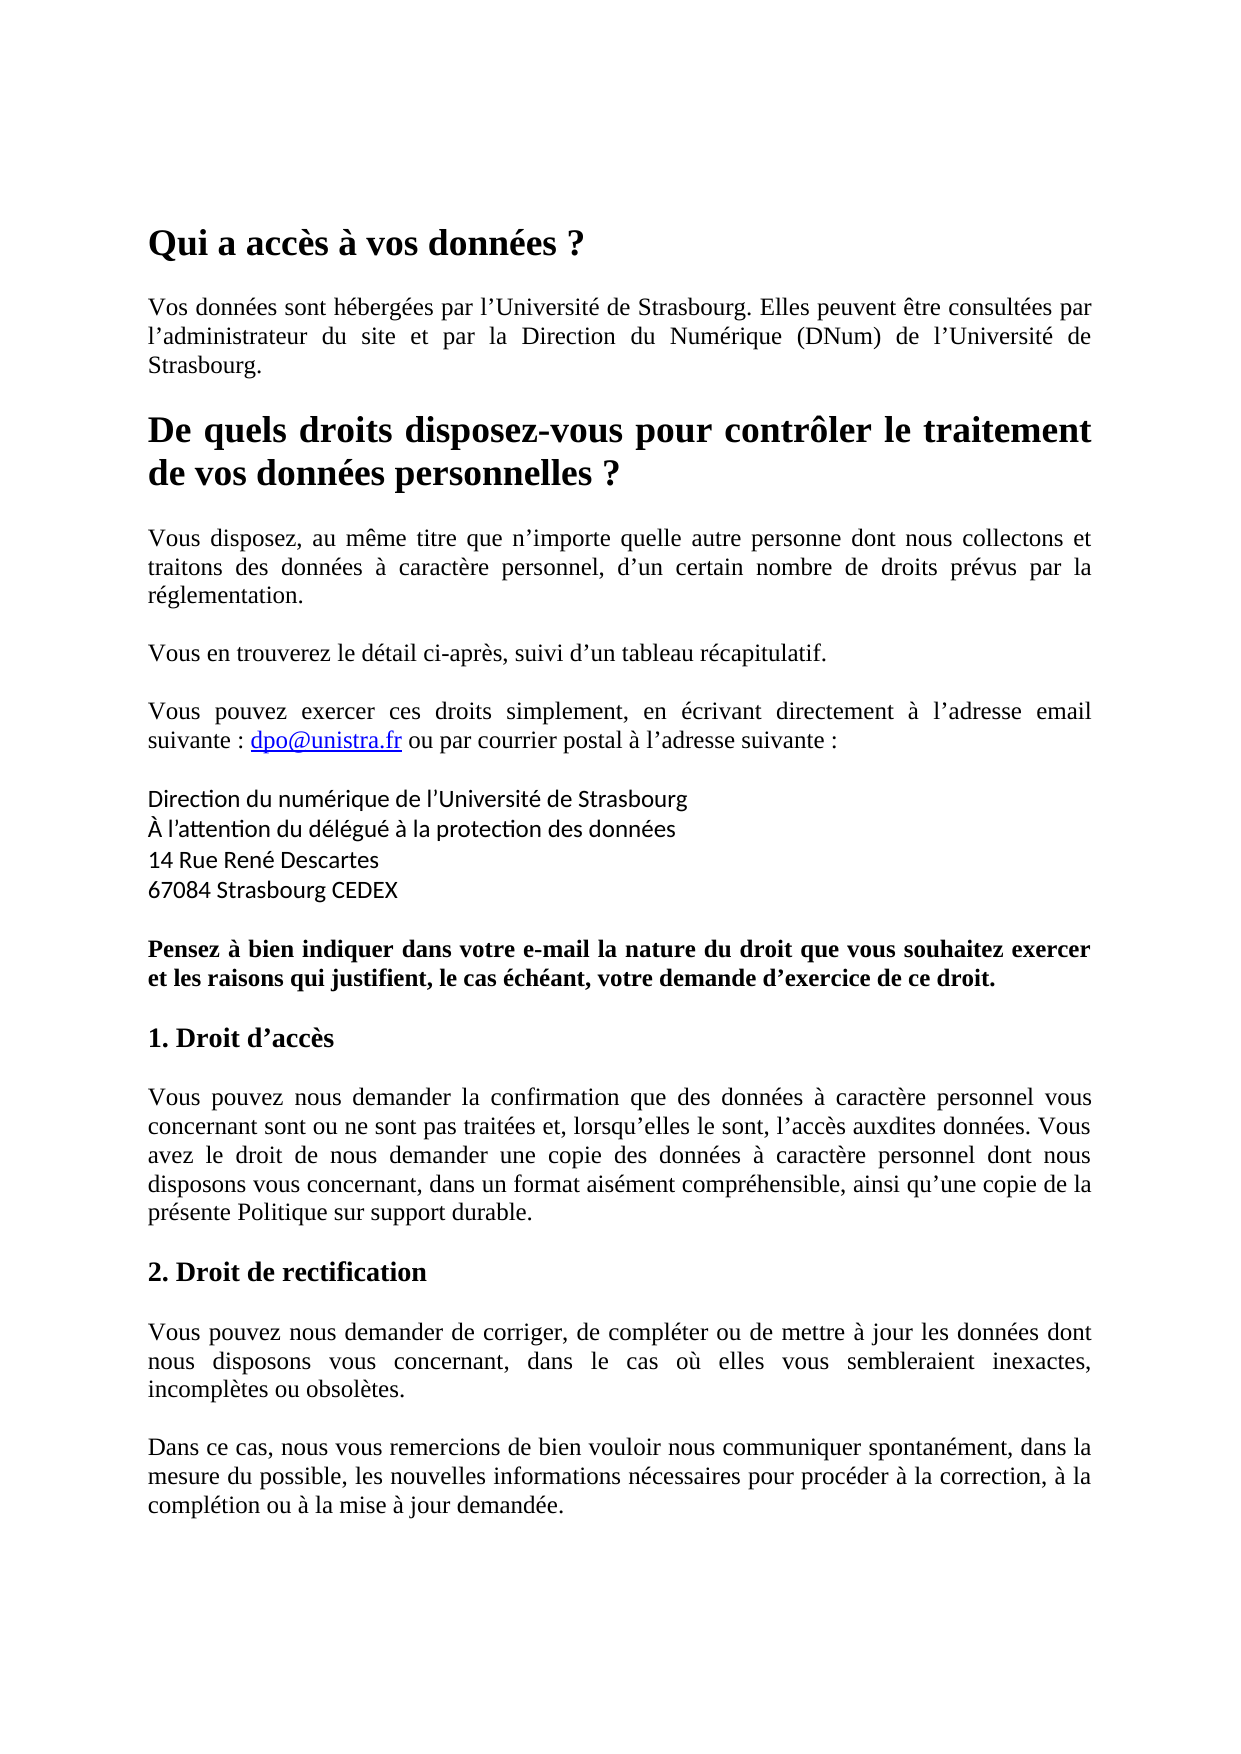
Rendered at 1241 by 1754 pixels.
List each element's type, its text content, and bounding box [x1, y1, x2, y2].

text Vous en trouverez le détail ci-après, suivi d’un tableau récapitulatif. [148, 638, 1093, 667]
subtitle De quels droits disposez-vous pour contrôler le traitement de vos données personnelles ? [148, 408, 1093, 494]
text Pensez à bien indiquer dans votre e-mail la nature du droit que vous souhaitez exercer et les raisons qui justifient, le cas échéant, votre demande d’exercice de ce droit. [148, 934, 1093, 992]
text À l’attention du délégué à la protection des données [148, 813, 1093, 844]
text Vous pouvez nous demander de corriger, de compléter ou de mettre à jour les données dont nous disposons vous concernant, dans le cas où elles vous sembleraient inexactes, incomplètes ou obsolètes. [148, 1317, 1093, 1403]
text Dans ce cas, nous vous remercions de bien vouloir nous communiquer spontanément, dans la mesure du possible, les nouvelles informations nécessaires pour procéder à la correction, à la complétion ou à la mise à jour demandée. [148, 1432, 1093, 1519]
text Direction du numérique de l’Université de Strasbourg [148, 783, 1093, 813]
text 67084 Strasbourg CEDEX [148, 874, 1093, 905]
subtitle 1. Droit d’accès [148, 1021, 1093, 1053]
text Vos données sont hébergées par l’Université de Strasbourg. Elles peuvent être consultées par l’administrateur du site et par la Direction du Numérique (DNum) de l’Université de Strasbourg. [148, 292, 1093, 378]
text Vous pouvez nous demander la confirmation que des données à caractère personnel vous concernant sont ou ne sont pas traitées et, lorsqu’elles le sont, l’accès auxdites données. Vous avez le droit de nous demander une copie des données à caractère personnel dont nous disposons vous concernant, dans un format aisément compréhensible, ainsi qu’une copie de la présente Politique sur support durable. [148, 1082, 1093, 1226]
subtitle Qui a accès à vos données ? [148, 220, 1093, 263]
text Vous pouvez exercer ces droits simplement, en écrivant directement à l’adresse email suivante : dpo@unistra.fr ou par courrier postal à l’adresse suivante : [148, 696, 1093, 754]
text 14 Rue René Descartes [148, 844, 1093, 874]
subtitle 2. Droit de rectification [148, 1255, 1093, 1288]
text Vous disposez, au même titre que n’importe quelle autre personne dont nous collectons et traitons des données à caractère personnel, d’un certain nombre de droits prévus par la réglementation. [148, 523, 1093, 609]
